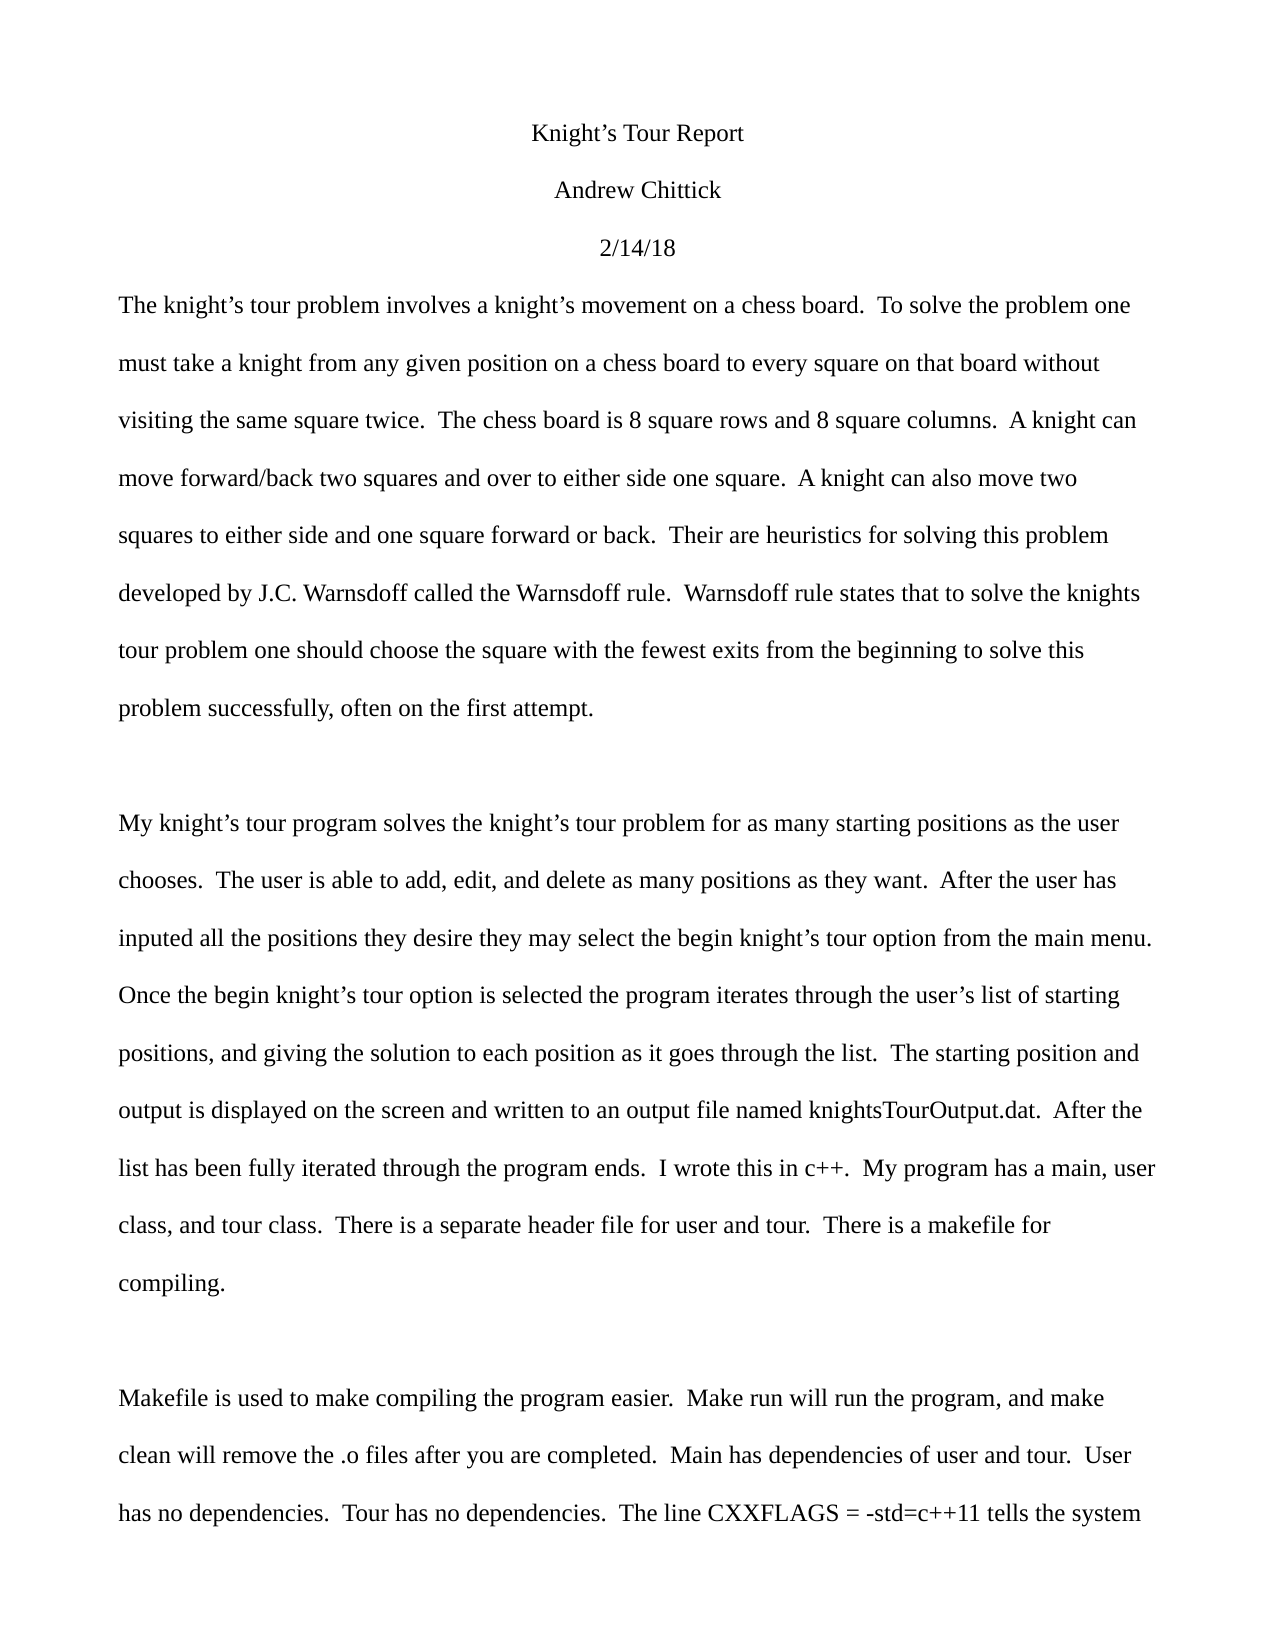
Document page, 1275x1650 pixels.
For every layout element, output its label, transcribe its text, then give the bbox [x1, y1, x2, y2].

text Makefile is used to make compiling the program easier. Make run will run the program, and make clean will remove the .o files after you are completed. Main has dependencies of user and tour. User has no dependencies. Tour has no dependencies. The line CXXFLAGS = -std=c++11 tells the system [118, 1383, 1157, 1527]
text 2/14/18 [118, 233, 1157, 262]
text Knight’s Tour Report [118, 118, 1157, 147]
text Andrew Chittick [118, 176, 1157, 204]
text My knight’s tour program solves the knight’s tour problem for as many starting positions as the user chooses. The user is able to add, edit, and delete as many positions as they want. After the user has inputed all the positions they desire they may select the begin knight’s tour option from the main menu. Once the begin knight’s tour option is selected the program iterates through the user’s list of starting positions, and giving the solution to each position as it goes through the list. The starting position and output is displayed on the screen and written to an output file named knightsTourOutput.dat. After the list has been fully iterated through the program ends. I wrote this in c++. My program has a main, user class, and tour class. There is a separate header file for user and tour. There is a makefile for compiling. [118, 808, 1157, 1297]
text The knight’s tour problem involves a knight’s movement on a chess board. To solve the problem one must take a knight from any given position on a chess board to every square on that board without visiting the same square twice. The chess board is 8 square rows and 8 square columns. A knight can move forward/back two squares and over to either side one square. A knight can also move two squares to either side and one square forward or back. Their are heuristics for solving this problem developed by J.C. Warnsdoff called the Warnsdoff rule. Warnsdoff rule states that to solve the knights tour problem one should choose the square with the fewest exits from the beginning to solve this problem successfully, often on the first attempt. [118, 291, 1157, 722]
